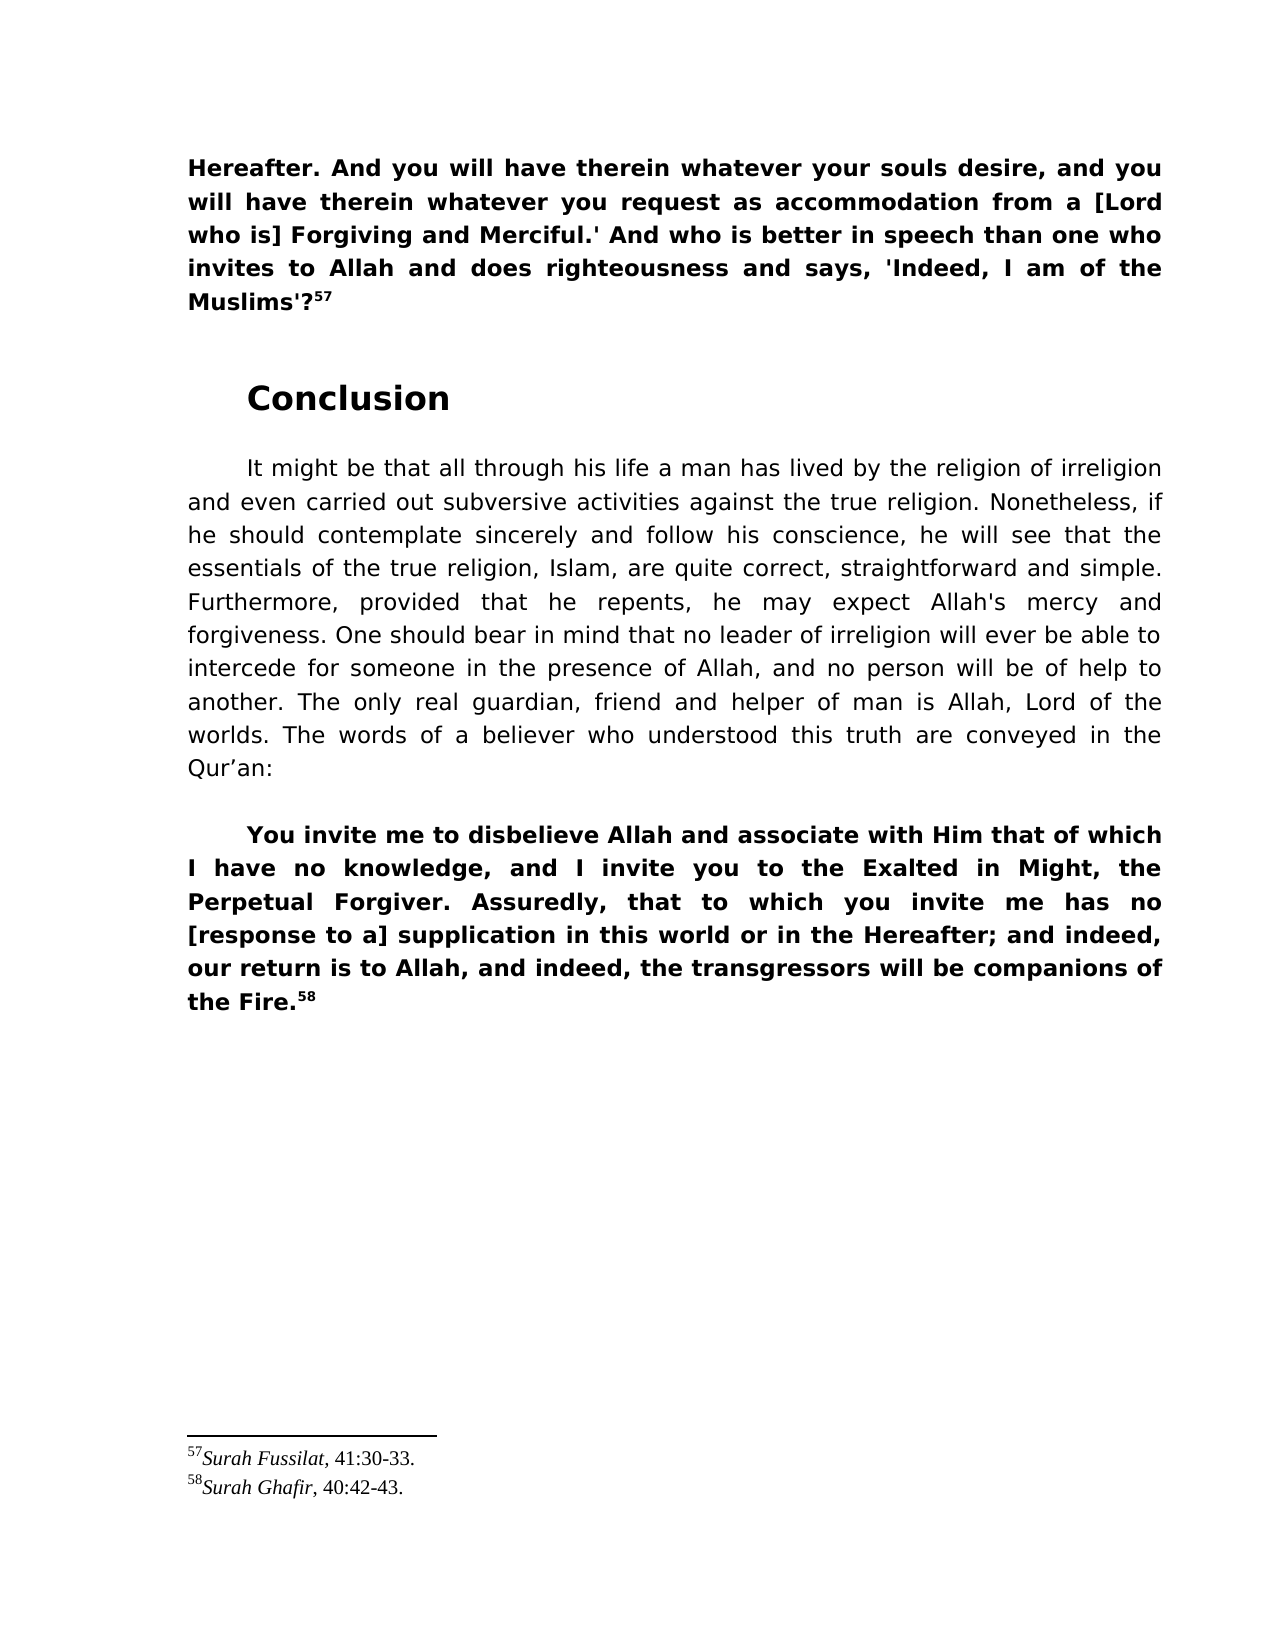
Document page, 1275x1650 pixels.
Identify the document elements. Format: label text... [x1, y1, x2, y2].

text Surah Ghafir, 40:42-43. [187, 1471, 1181, 1500]
text Conclusion [187, 383, 1163, 417]
text Surah Fussilat, 41:30-33. [187, 1442, 1181, 1471]
text You invite me to disbelieve Allah and associate with Him that of which I have no knowledge, and I invite you to the Exalted in Might, the Perpetual Forgiver. Assuredly, that to which you invite me has no [response to a] supplication in this world or in the Hereafter; and indeed, our return is to Allah, and indeed, the transgressors will be companions of the Fire. [187, 817, 1163, 1017]
text It might be that all through his life a man has lived by the religion of irreligion and even carried out subversive activities against the true religion. Nonetheless, if he should contemplate sincerely and follow his conscience, he will see that the essentials of the true religion, Islam, are quite correct, straightforward and simple. Furthermore, provided that he repents, he may expect Allah's mercy and forgiveness. One should bear in mind that no leader of irreligion will ever be able to intercede for someone in the presence of Allah, and no person will be of help to another. The only real guardian, friend and helper of man is Allah, Lord of the worlds. The words of a believer who understood this truth are conveyed in the Qur’an: [187, 450, 1163, 783]
text Hereafter. And you will have therein whatever your souls desire, and you will have therein whatever you request as accommodation from a [Lord who is] Forgiving and Merciful.' And who is better in speech than one who invites to Allah and does righteousness and says, 'Indeed, I am of the Muslims'? [187, 150, 1163, 317]
